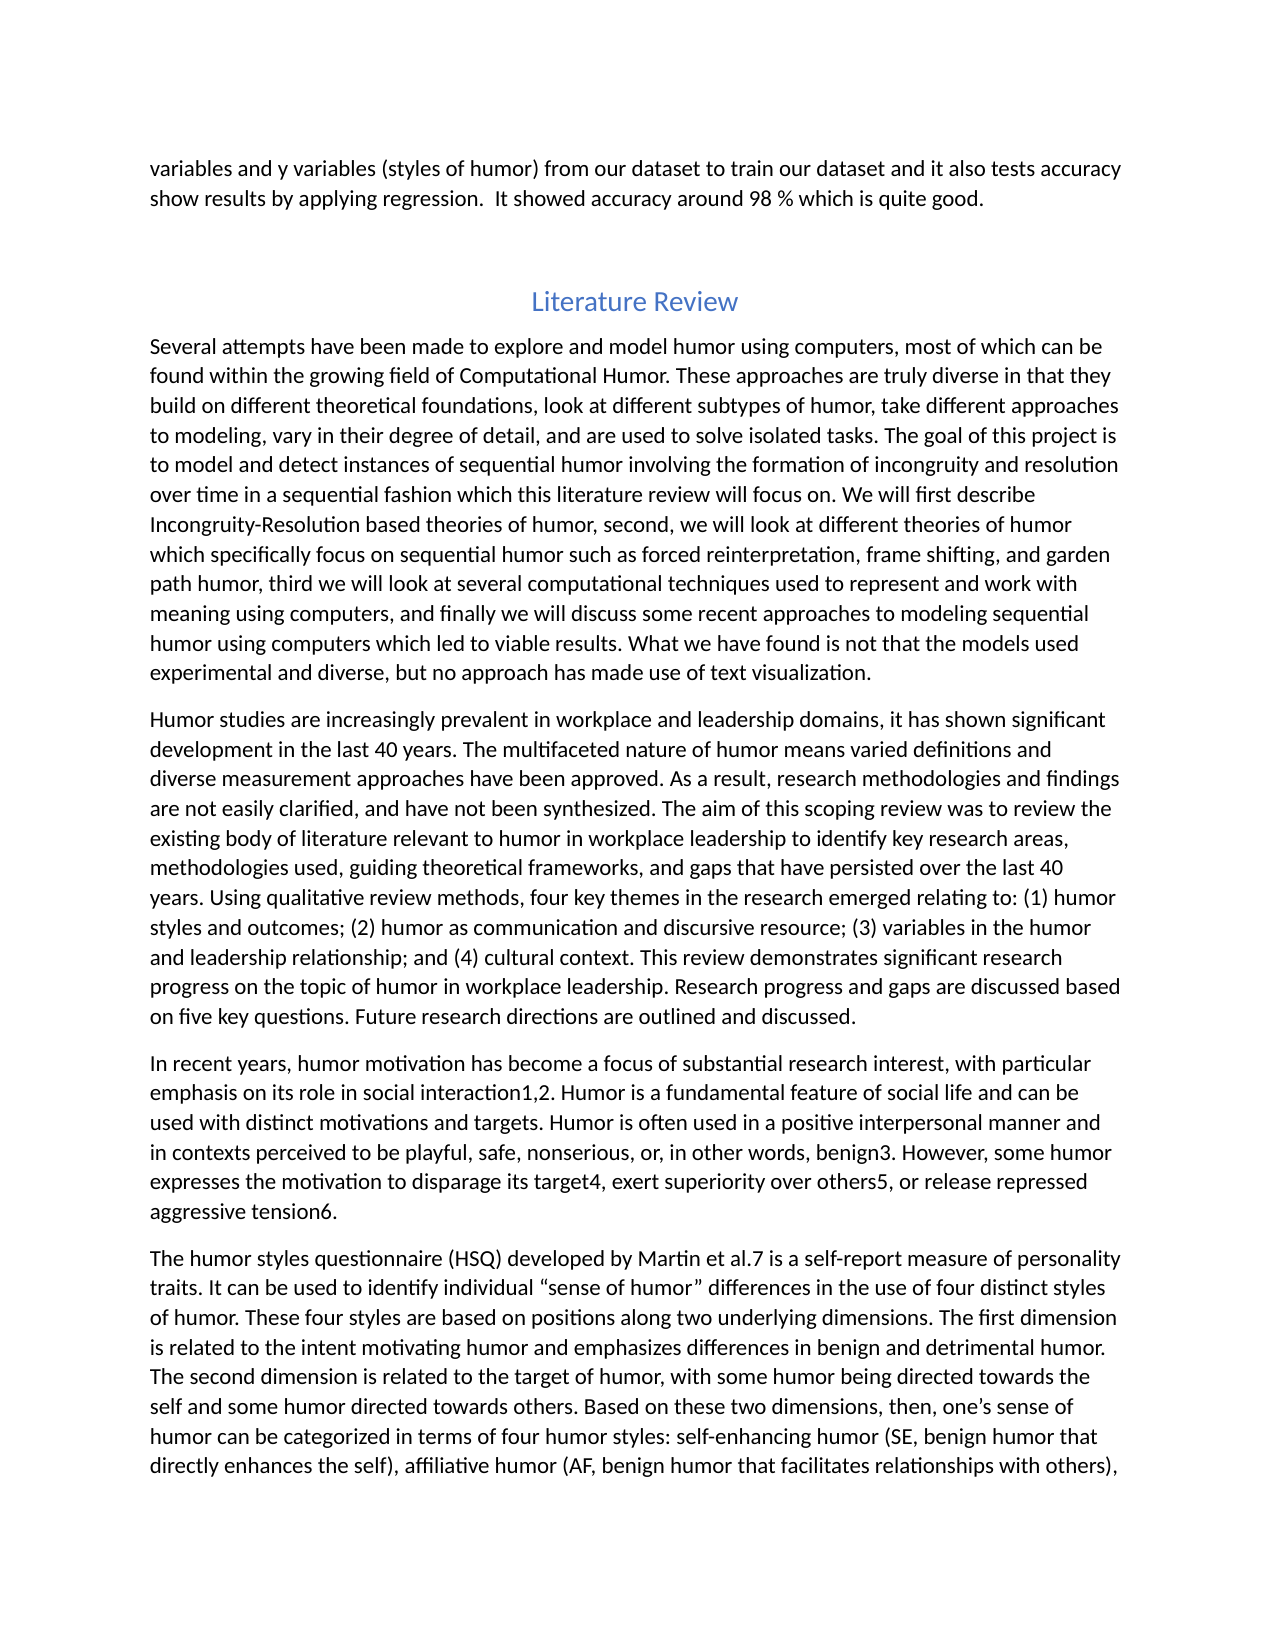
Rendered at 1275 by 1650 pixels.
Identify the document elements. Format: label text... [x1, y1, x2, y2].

text variables and y variables (styles of humor) from our dataset to train our dataset and it also tests accuracy show results by applying regression. It showed accuracy around 98 % which is quite good. [149, 154, 1123, 212]
text Several attempts have been made to explore and model humor using computers, most of which can be found within the growing field of Computational Humor. These approaches are truly diverse in that they build on different theoretical foundations, look at different subtypes of humor, take different approaches to modeling, vary in their degree of detail, and are used to solve isolated tasks. The goal of this project is to model and detect instances of sequential humor involving the formation of incongruity and resolution over time in a sequential fashion which this literature review will focus on. We will first describe Incongruity-Resolution based theories of humor, second, we will look at different theories of humor which specifically focus on sequential humor such as forced reinterpretation, frame shifting, and garden path humor, third we will look at several computational techniques used to represent and work with meaning using computers, and finally we will discuss some recent approaches to modeling sequential humor using computers which led to viable results. What we have found is not that the models used experimental and diverse, but no approach has made use of text visualization. [149, 332, 1123, 686]
text In recent years, humor motivation has become a focus of substantial research interest, with particular emphasis on its role in social interaction1,2. Humor is a fundamental feature of social life and can be used with distinct motivations and targets. Humor is often used in a positive interpersonal manner and in contexts perceived to be playful, safe, nonserious, or, in other words, benign3. However, some humor expresses the motivation to disparage its target4, exert superiority over others5, or release repressed aggressive tension6. [149, 1049, 1123, 1225]
text The humor styles questionnaire (HSQ) developed by Martin et al.7 is a self-report measure of personality traits. It can be used to identify individual “sense of humor” differences in the use of four distinct styles of humor. These four styles are based on positions along two underlying dimensions. The first dimension is related to the intent motivating humor and emphasizes differences in benign and detrimental humor. The second dimension is related to the target of humor, with some humor being directed towards the self and some humor directed towards others. Based on these two dimensions, then, one’s sense of humor can be categorized in terms of four humor styles: self-enhancing humor (SE, benign humor that directly enhances the self), affiliative humor (AF, benign humor that facilitates relationships with others), [149, 1244, 1123, 1479]
text Humor studies are increasingly prevalent in workplace and leadership domains, it has shown significant development in the last 40 years. The multifaceted nature of humor means varied definitions and diverse measurement approaches have been approved. As a result, research methodologies and findings are not easily clarified, and have not been synthesized. The aim of this scoping review was to review the existing body of literature relevant to humor in workplace leadership to identify key research areas, methodologies used, guiding theoretical frameworks, and gaps that have persisted over the last 40 years. Using qualitative review methods, four key themes in the research emerged relating to: (1) humor styles and outcomes; (2) humor as communication and discursive resource; (3) variables in the humor and leadership relationship; and (4) cultural context. This review demonstrates significant research progress on the topic of humor in workplace leadership. Research progress and gaps are discussed based on five key questions. Future research directions are outlined and discussed. [149, 705, 1123, 1030]
text Literature Review [153, 283, 1123, 319]
